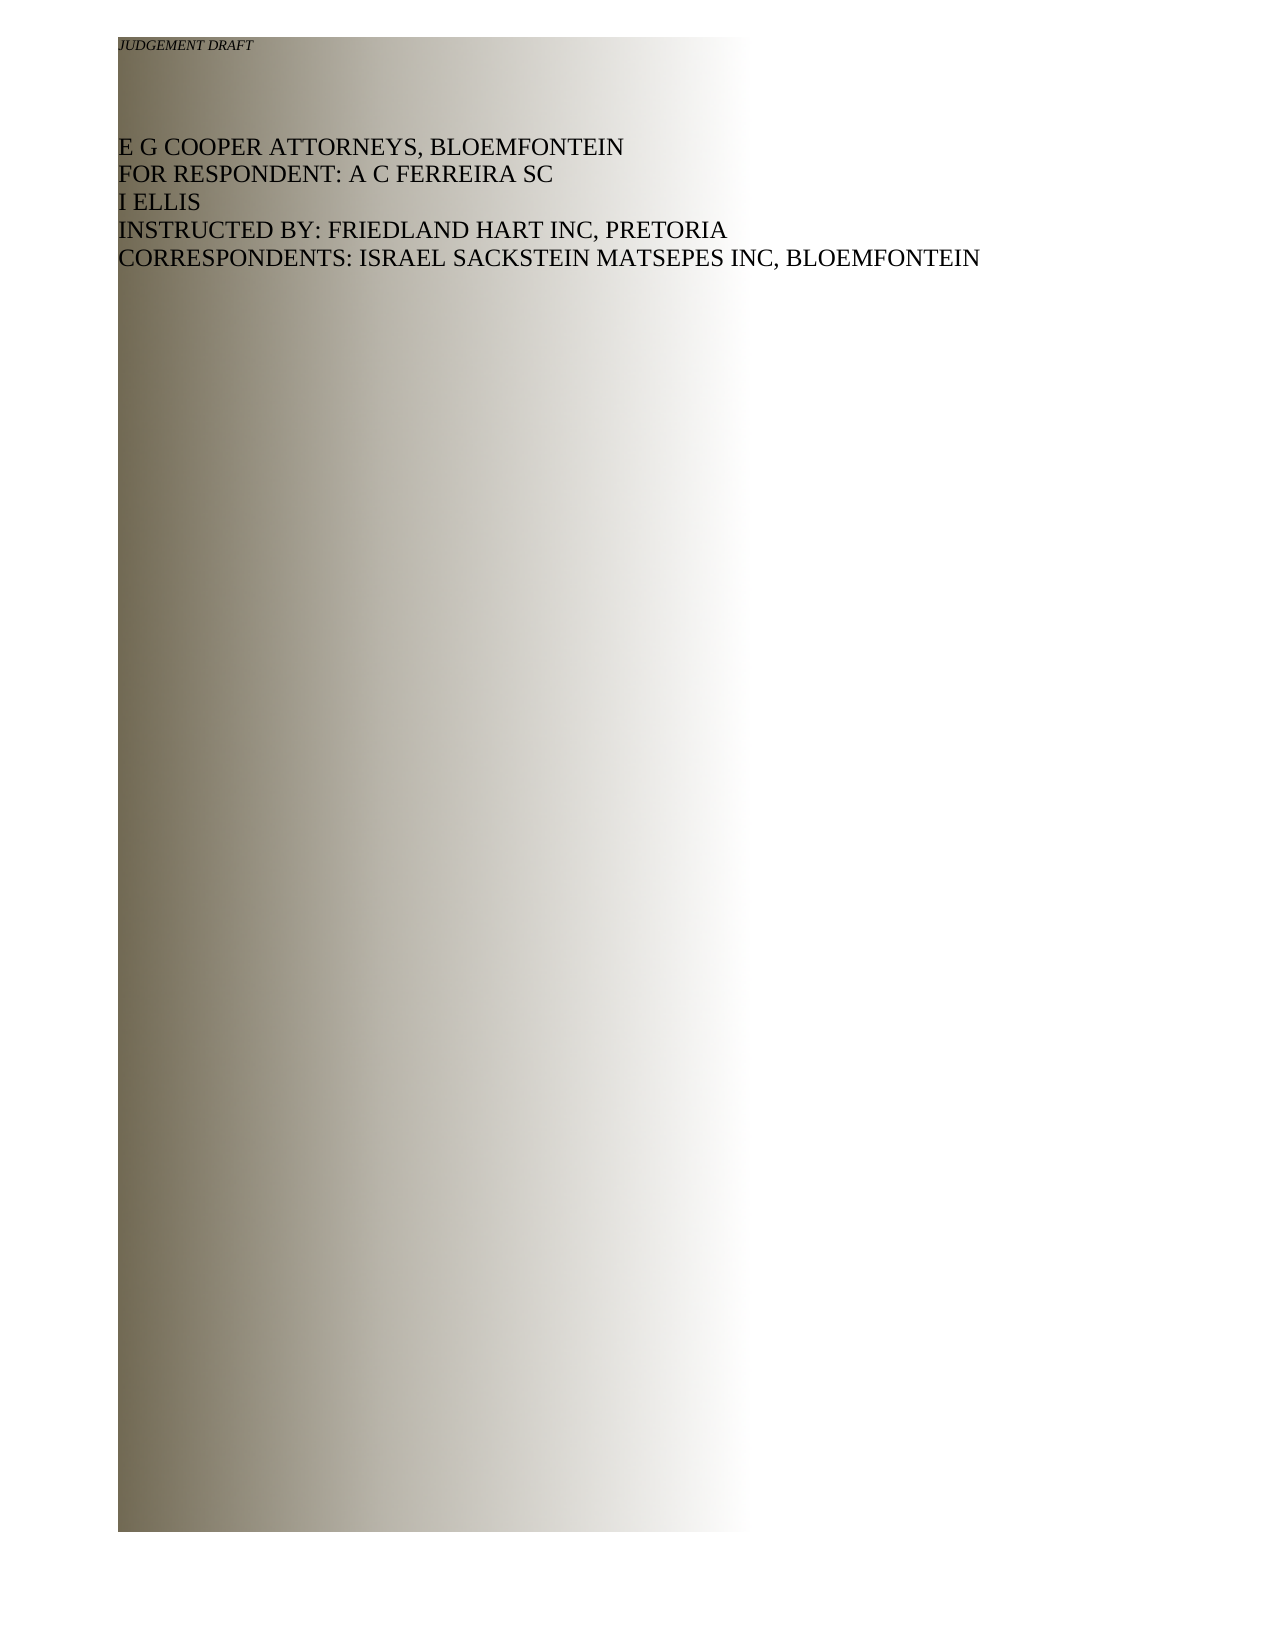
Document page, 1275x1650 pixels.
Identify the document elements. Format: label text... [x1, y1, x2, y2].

text E G COOPER ATTORNEYS, BLOEMFONTEIN [118, 133, 1157, 161]
text CORRESPONDENTS: ISRAEL SACKSTEIN MATSEPES INC, BLOEMFONTEIN [118, 244, 1157, 271]
text INSTRUCTED BY: FRIEDLAND HART INC, PRETORIA [118, 216, 1157, 244]
picture [118, 271, 1157, 1532]
text FOR RESPONDENT: A C FERREIRA SC [118, 161, 1157, 188]
text I ELLIS [118, 188, 1157, 216]
picture [118, 37, 1157, 133]
